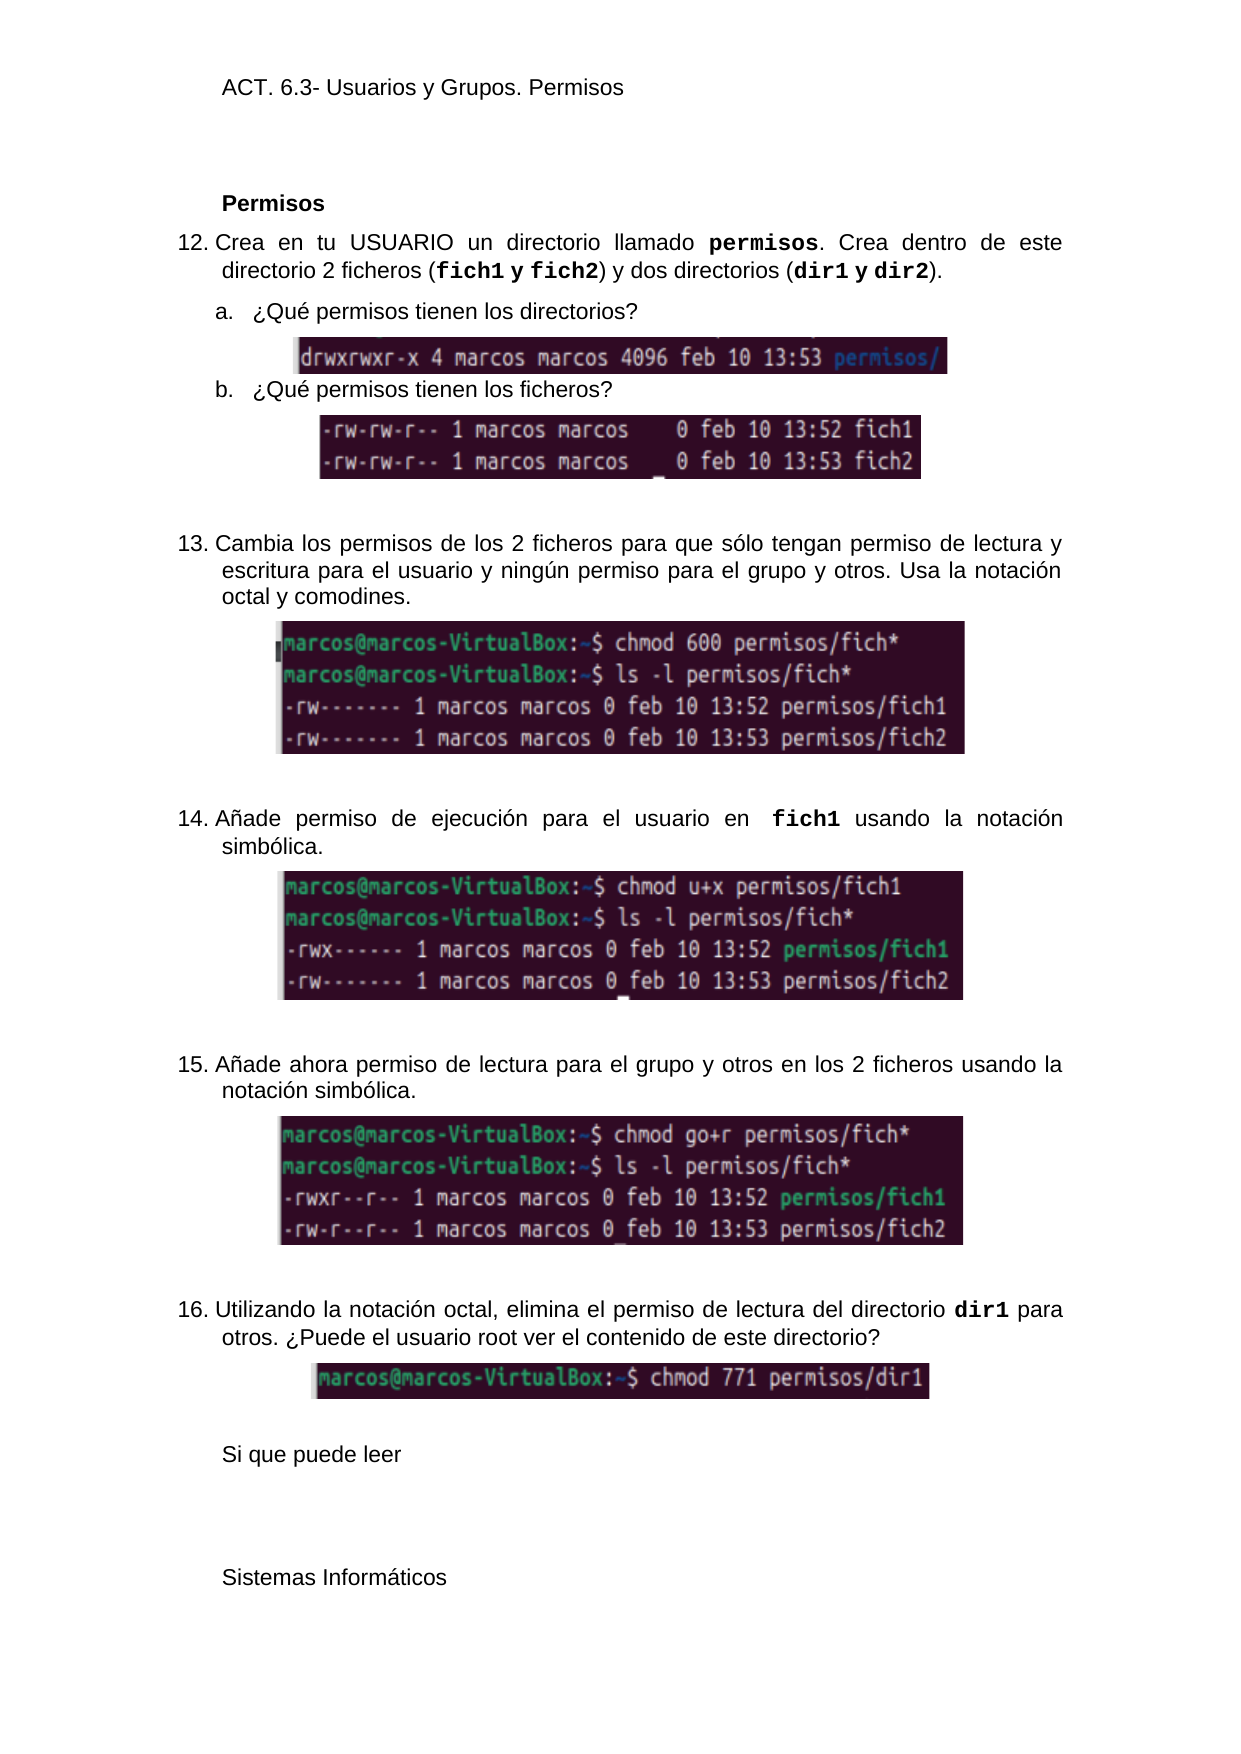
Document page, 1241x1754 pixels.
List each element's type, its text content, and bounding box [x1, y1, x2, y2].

text Si que puede leer [222, 1441, 1063, 1467]
picture [310, 1363, 930, 1399]
list Añade ahora permiso de lectura para el grupo y otros en los 2 ficheros usando la notación simbólica. [177, 1051, 1063, 1104]
picture [277, 871, 964, 1000]
picture [292, 337, 948, 374]
list Cambia los permisos de los 2 ficheros para que sólo tengan permiso de lectura y escritura para el usuario y ningún permiso para el grupo y otros. Usa la notación octal y comodines. [177, 530, 1063, 609]
list ¿Qué permisos tienen los directorios? [215, 298, 1063, 325]
picture [275, 621, 965, 754]
list Crea en tu USUARIO un directorio llamado permisos. Crea dentro de este directorio 2 ficheros (fich1 y fich2) y dos directorios (dir1 y dir2). [177, 229, 1063, 286]
text Permisos [222, 190, 1063, 217]
picture [319, 415, 921, 479]
list ¿Qué permisos tienen los ficheros? [215, 376, 1063, 402]
picture [277, 1116, 964, 1245]
list Utilizando la notación octal, elimina el permiso de lectura del directorio dir1 para otros. ¿Puede el usuario root ver el contenido de este directorio? [177, 1296, 1063, 1351]
list Añade permiso de ejecución para el usuario en fich1 usando la notación simbólica. [177, 804, 1063, 859]
